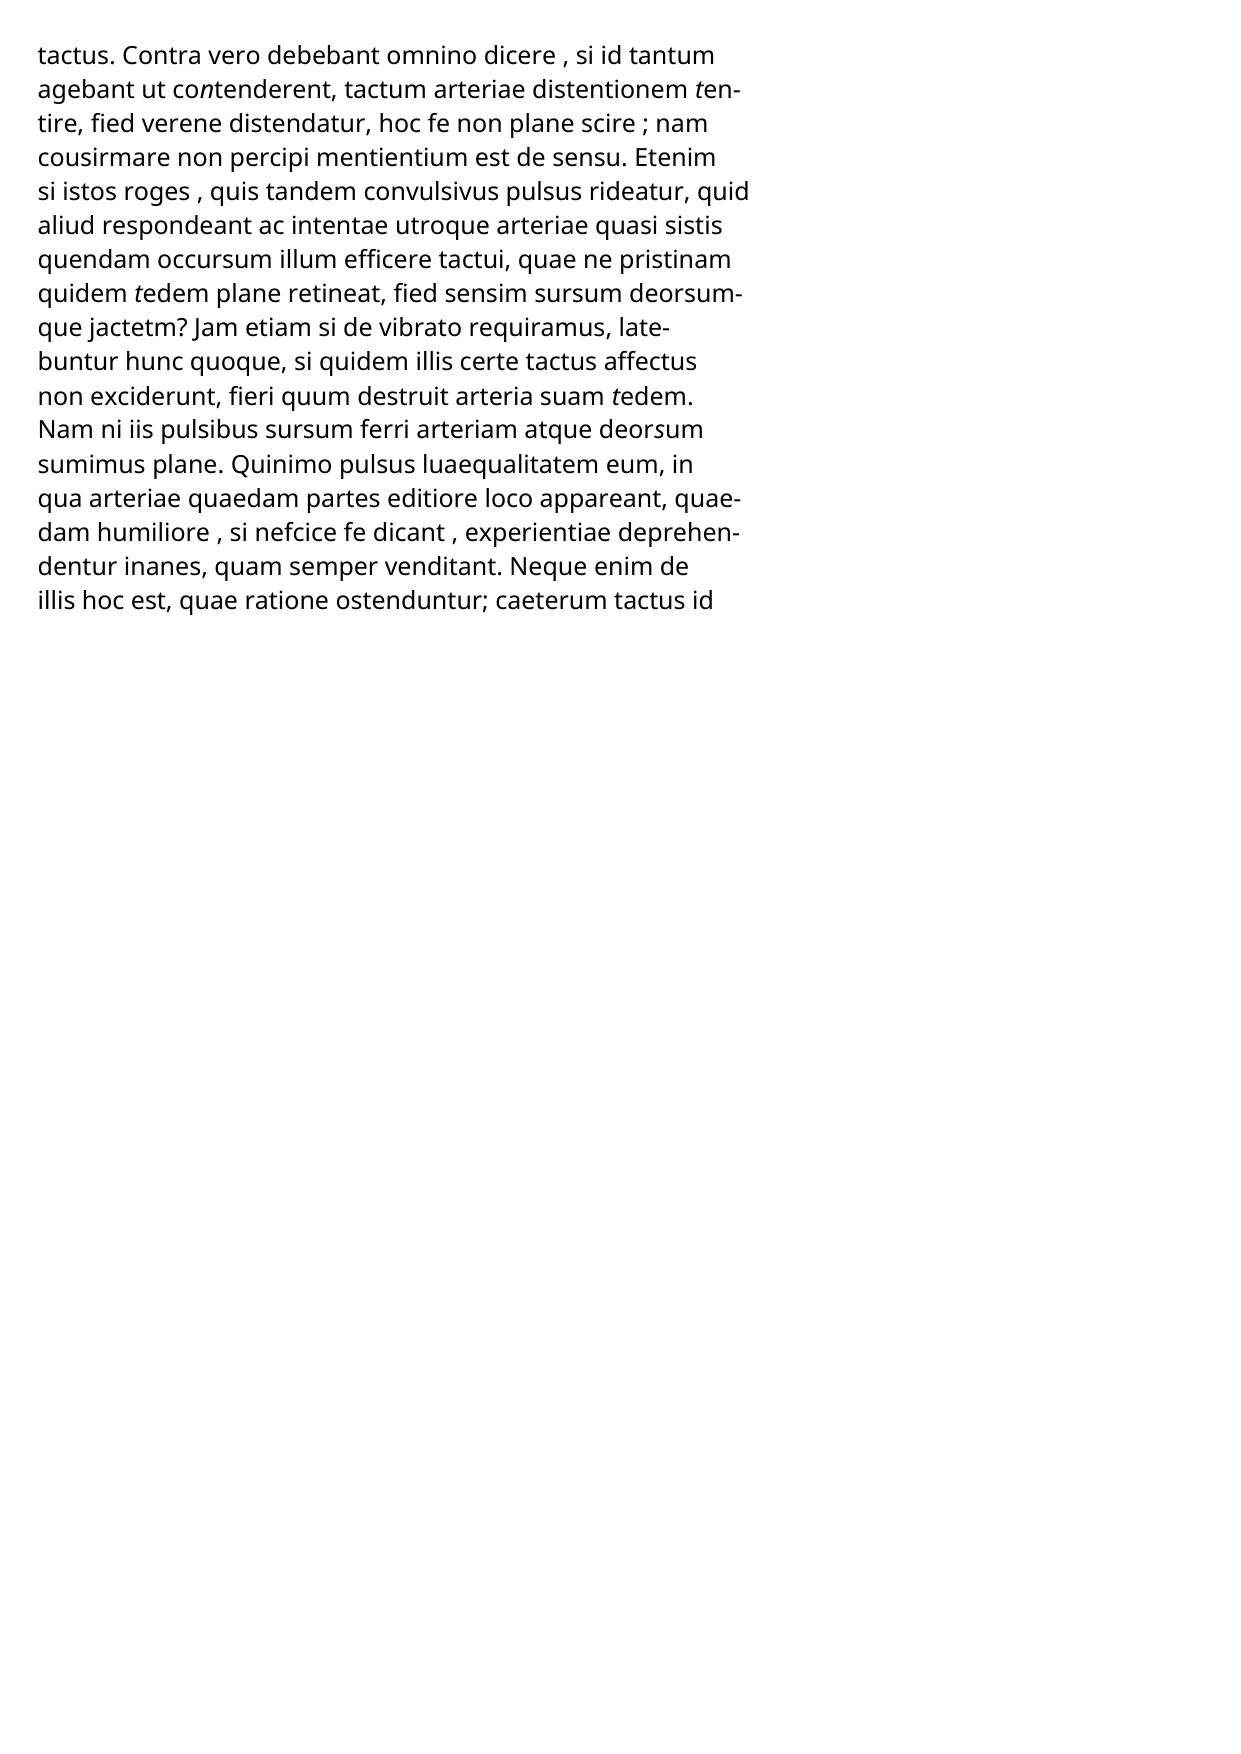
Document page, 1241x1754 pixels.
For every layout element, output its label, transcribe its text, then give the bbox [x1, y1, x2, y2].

text tactus. Contra vero debebant omnino dicere , si id tantum agebant ut contenderent, tactum arteriae distentionem ten- tire, fied verene distendatur, hoc fe non plane scire ; nam cousirmare non percipi mentientium est de sensu. Etenim si istos roges , quis tandem convulsivus pulsus rideatur, quid aliud respondeant ac intentae utroque arteriae quasi sistis quendam occursum illum efficere tactui, quae ne pristinam quidem tedem plane retineat, fied sensim sursum deorsum- que jactetm? Jam etiam si de vibrato requiramus, late- buntur hunc quoque, si quidem illis certe tactus affectus non exciderunt, fieri quum destruit arteria suam tedem. Nam ni iis pulsibus sursum ferri arteriam atque deorsum sumimus plane. Quinimo pulsus luaequalitatem eum, in qua arteriae quaedam partes editiore loco appareant, quae- dam humiliore , si nefcice fe dicant , experientiae deprehen- dentur inanes, quam semper venditant. Neque enim de illis hoc est, quae ratione ostenduntur; caeterum tactus id [37, 37, 1203, 617]
